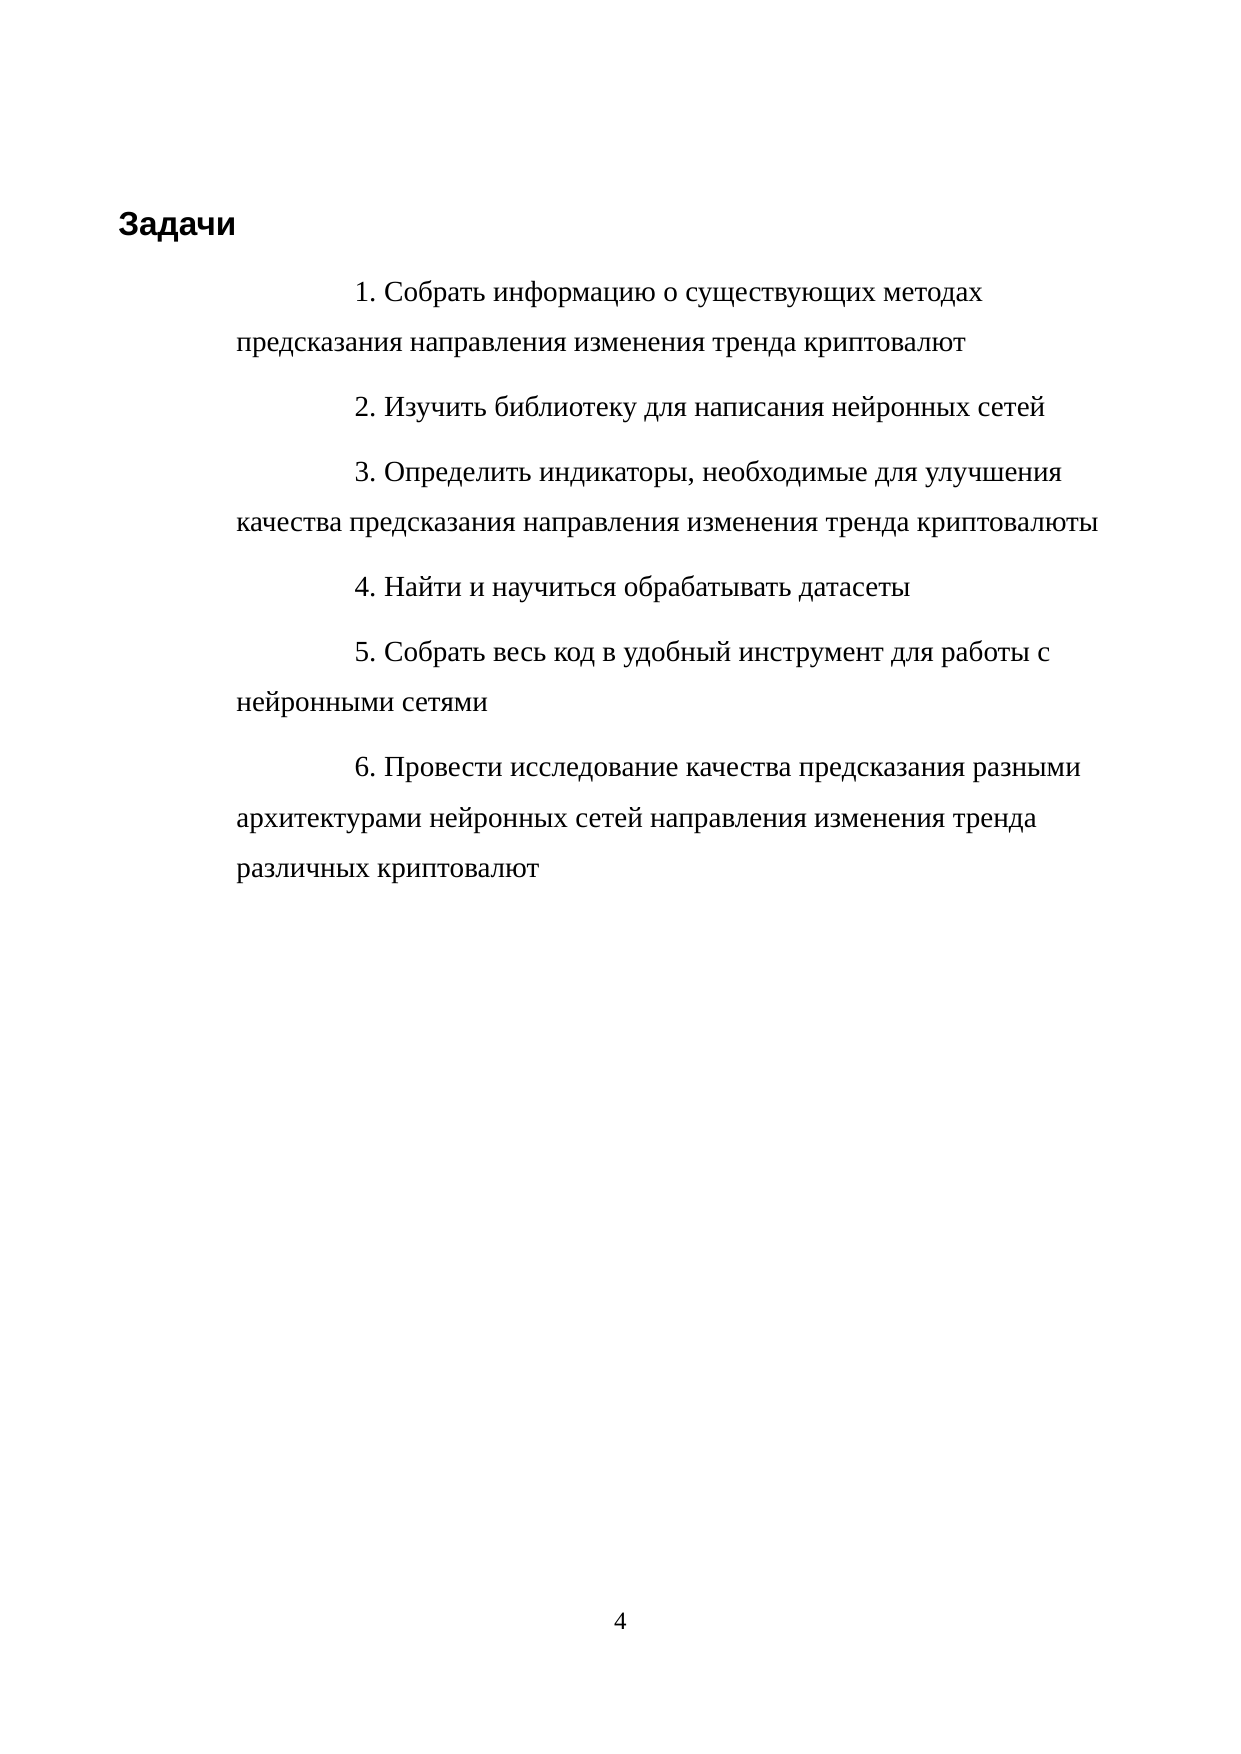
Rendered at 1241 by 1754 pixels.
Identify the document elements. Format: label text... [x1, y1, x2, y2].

subtitle Задачи [118, 204, 1122, 242]
list Собрать информацию о существующих методах предсказания направления изменения тренда криптовалют [236, 274, 1122, 358]
list Изучить библиотеку для написания нейронных сетей [236, 389, 1122, 423]
list Найти и научиться обрабатывать датасеты [236, 569, 1122, 603]
list Провести исследование качества предсказания разными архитектурами нейронных сетей направления изменения тренда различных криптовалют [236, 749, 1122, 883]
list Определить индикаторы, необходимые для улучшения качества предсказания направления изменения тренда криптовалюты [236, 454, 1122, 538]
list Собрать весь код в удобный инструмент для работы с нейронными сетями [236, 634, 1122, 718]
